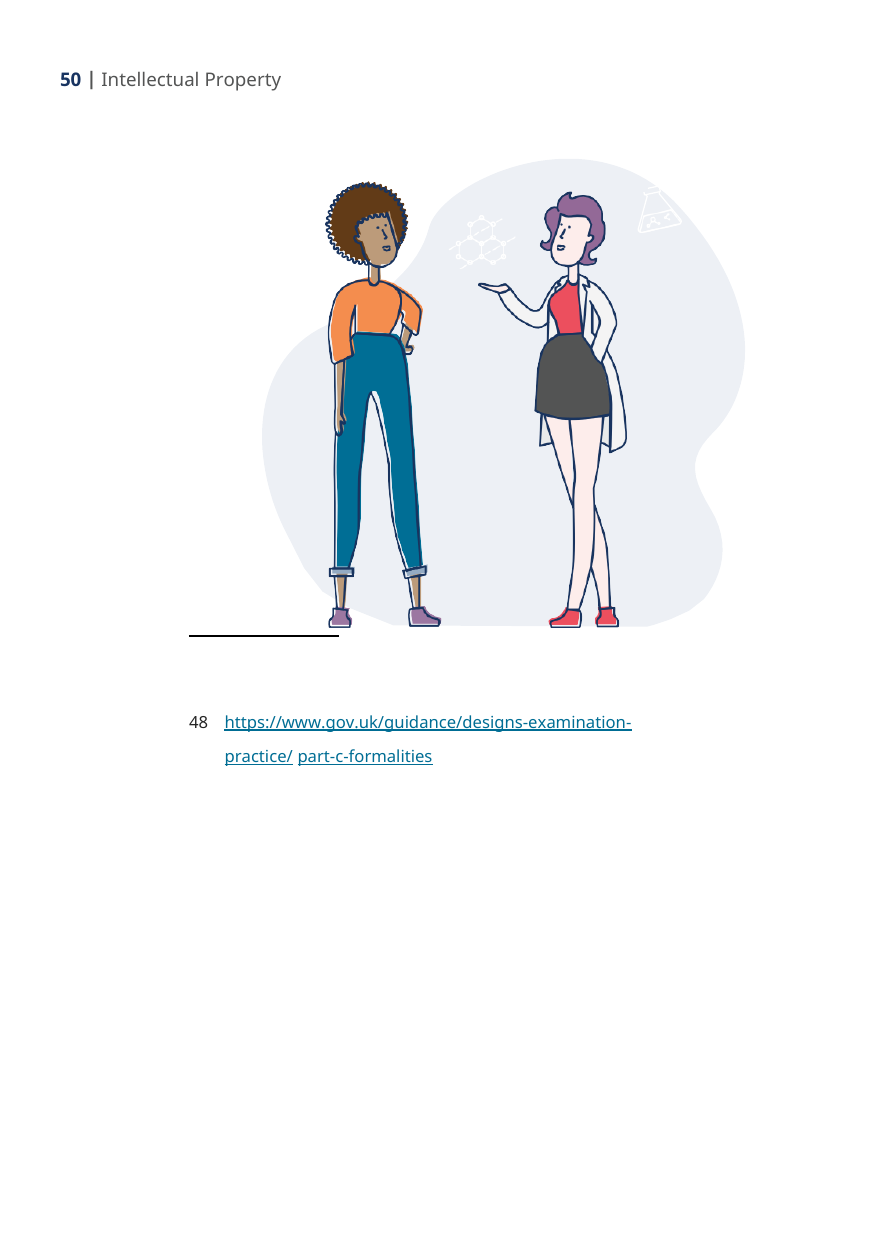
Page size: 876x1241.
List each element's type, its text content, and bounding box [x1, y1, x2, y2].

picture [461, 146, 481, 166]
picture [263, 220, 279, 226]
picture [325, 181, 627, 628]
list https://www.gov.uk/guidance/designs-examination-practice/ part-c-formalities [189, 710, 688, 767]
picture [425, 140, 449, 162]
picture [639, 209, 681, 233]
picture [263, 220, 289, 257]
